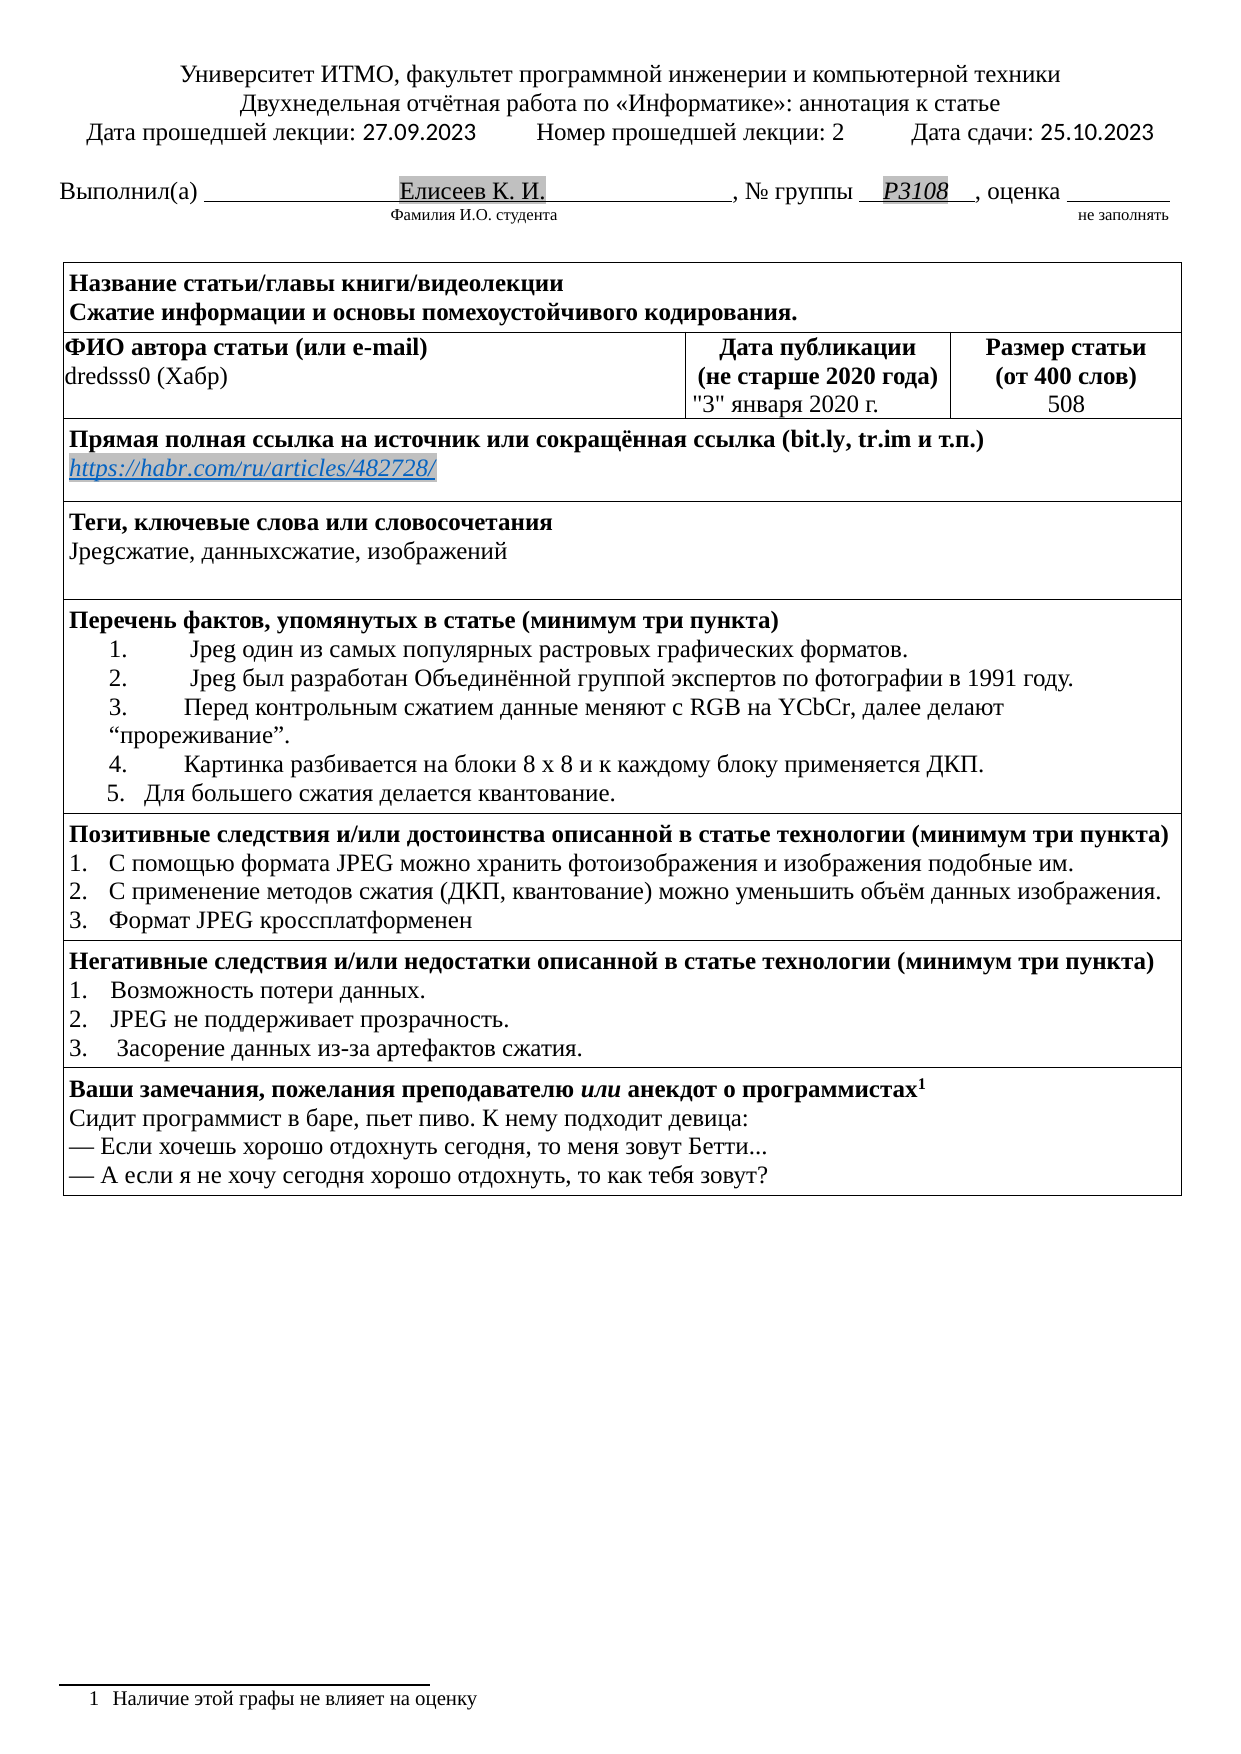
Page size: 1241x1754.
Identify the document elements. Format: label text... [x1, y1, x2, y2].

text Двухнедельная отчётная работа по «Информатике»: аннотация к статье [59, 88, 1181, 117]
table_cell Теги, ключевые слова или словосочетания Jpegсжатие, данныхсжатие, изображений [64, 502, 1181, 599]
table_cell Прямая полная ссылка на источник или сокращённая ссылка (bit.ly, tr.im и т.п.) https://habr.com/ru/articles/482728/ [64, 419, 1181, 501]
text Фамилия И.О. студента не заполнять [59, 204, 1181, 233]
text Выполнил(а) Елисеев К. И. , № группы P3108 , оценка [59, 176, 1181, 204]
table_cell Негативные следствия и/или недостатки описанной в статье технологии (минимум три пункта) Возможность потери данных. JPEG не поддерживает прозрачность. Засорение данных из-за артефактов сжатия. [64, 941, 1181, 1067]
table_cell Дата публикации (не старше 2020 года) "3" января 2020 г. [686, 333, 950, 418]
text Дата прошедшей лекции: 27.09.2023 Номер прошедшей лекции: 2 Дата сдачи: 25.10.2023 [59, 117, 1181, 147]
table_cell ФИО автора статьи (или e-mail) dredsss0 (Хабр) [64, 333, 685, 418]
table_cell Ваши замечания, пожелания преподавателю или анекдот о программистах Сидит программист в баре, пьет пиво. К нему подходит девица: — Если хочешь хорошо отдохнуть сегодня, то меня зовут Бетти... — А если я не хочу сегодня хорошо отдохнуть, то как тебя зовут? [64, 1068, 1181, 1194]
table_header Название статьи/главы книги/видеолекции Сжатие информации и основы помехоустойчивого кодирования. [64, 263, 1181, 332]
table_cell Позитивные следствия и/или достоинства описанной в статье технологии (минимум три пункта) С помощью формата JPEG можно хранить фотоизображения и изображения подобные им. С применение методов сжатия (ДКП, квантование) можно уменьшить объём данных изображения. Формат JPEG кроссплатформенен [64, 814, 1181, 939]
text Университет ИТМО, факультет программной инженерии и компьютерной техники [59, 59, 1181, 88]
table_cell Размер статьи (от 400 слов) 508 [951, 333, 1181, 418]
table_cell Перечень фактов, упомянутых в статье (минимум три пункта) Jpeg один из самых популярных растровых графических форматов. Jpeg был разработан Объединённой группой экспертов по фотографии в 1991 году. Перед контрольным сжатием данные меняют с RGB на YCbCr, далее делают “прореживание”. Картинка разбивается на блоки 8 х 8 и к каждому блоку применяется ДКП. Для большего сжатия делается квантование. [64, 600, 1181, 813]
